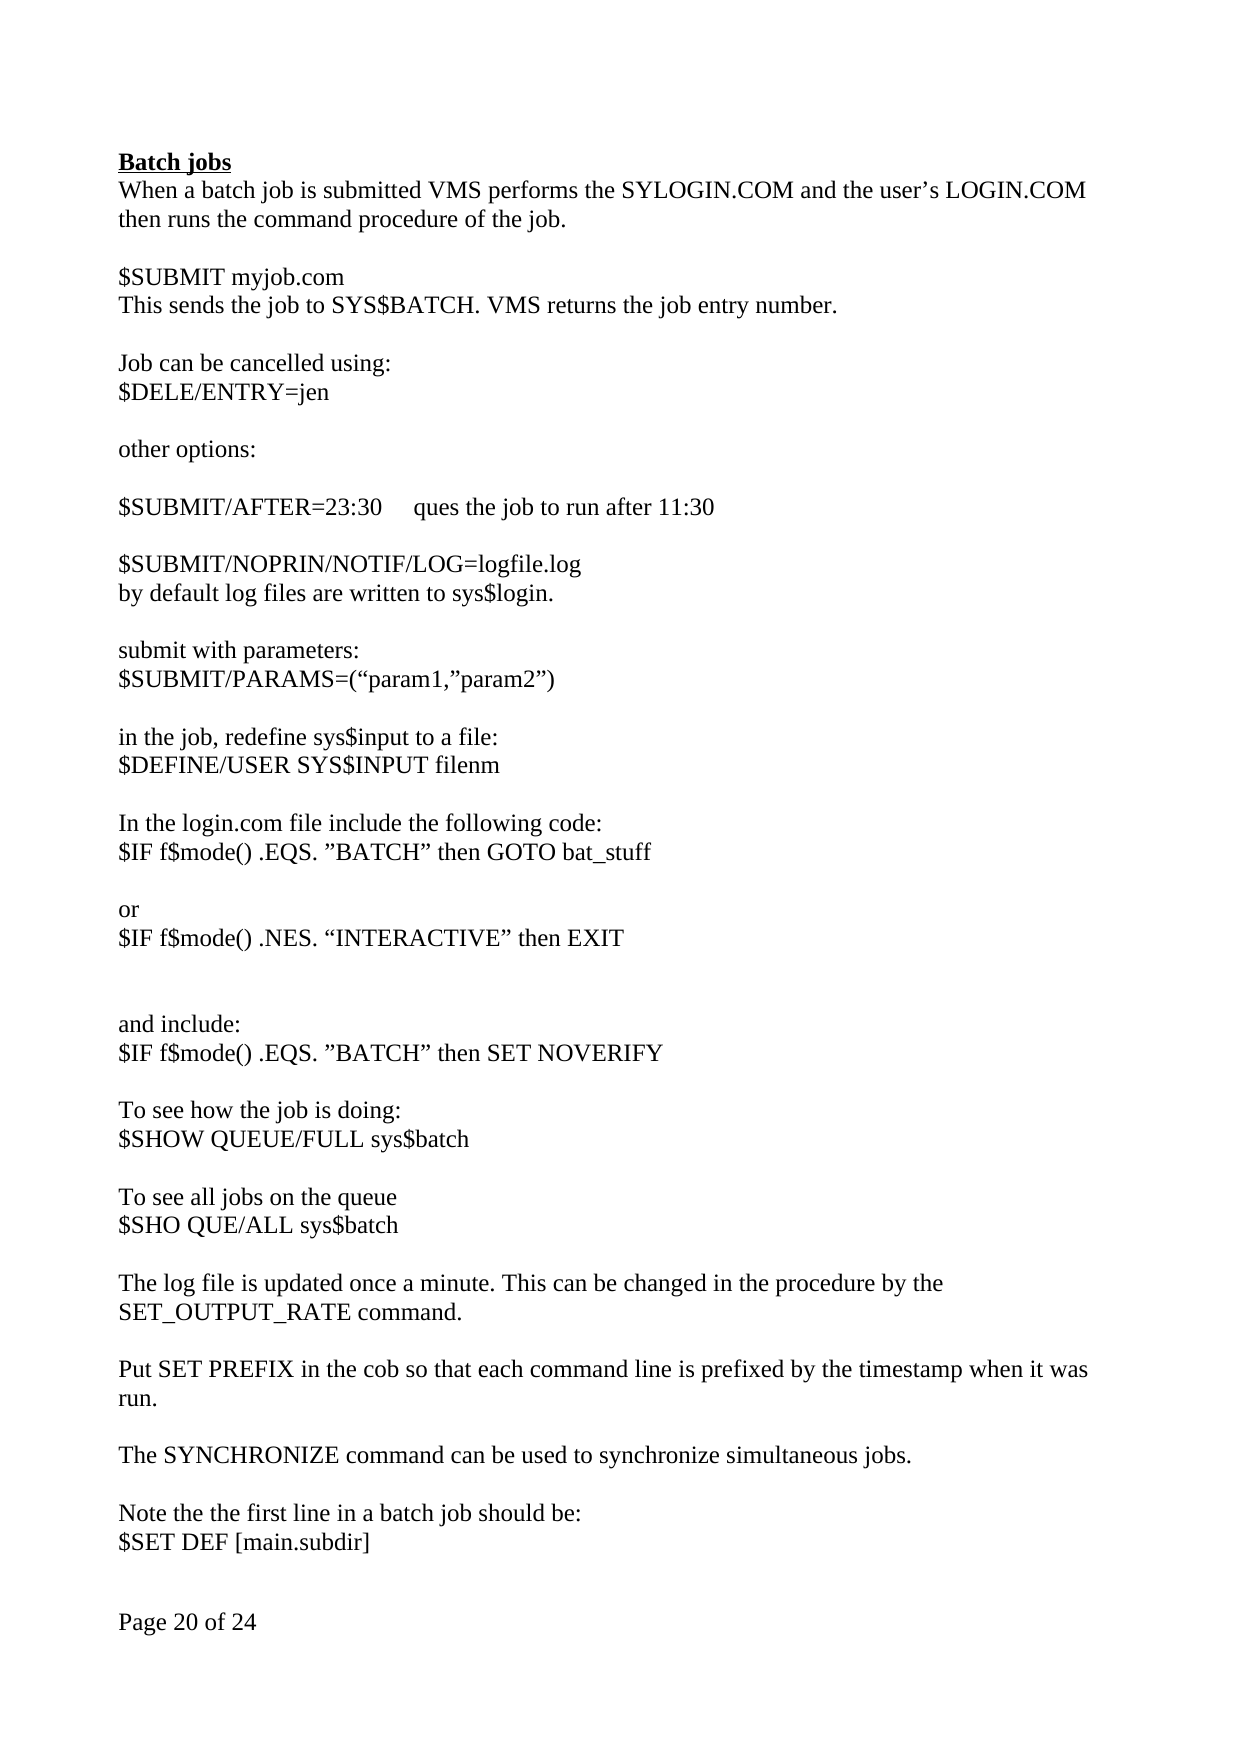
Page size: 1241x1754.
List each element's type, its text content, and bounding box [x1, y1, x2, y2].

text To see all jobs on the queue [118, 1182, 1122, 1211]
text $SUBMIT/NOPRIN/NOTIF/LOG=logfile.log [118, 549, 1122, 578]
text $IF f$mode() .NES. “INTERACTIVE” then EXIT [118, 923, 1122, 952]
text This sends the job to SYS$BATCH. VMS returns the job entry number. [118, 291, 1122, 319]
text $IF f$mode() .EQS. ”BATCH” then GOTO bat_stuff [118, 837, 1122, 866]
text Job can be cancelled using: [118, 348, 1122, 377]
text submit with parameters: [118, 636, 1122, 664]
text other options: [118, 434, 1122, 463]
text $SUBMIT/PARAMS=(“param1,”param2”) [118, 664, 1122, 693]
text by default log files are written to sys$login. [118, 578, 1122, 607]
text Put SET PREFIX in the cob so that each command line is prefixed by the timestamp when it was run. [118, 1354, 1122, 1412]
text $SUBMIT myjob.com [118, 262, 1122, 291]
text To see how the job is doing: [118, 1096, 1122, 1124]
text $DELE/ENTRY=jen [118, 377, 1122, 406]
text Note the the first line in a batch job should be: [118, 1498, 1122, 1527]
text Batch jobs [118, 147, 1122, 176]
text or [118, 894, 1122, 923]
text $SET DEF [main.subdir] [118, 1527, 1122, 1556]
text In the login.com file include the following code: [118, 808, 1122, 837]
text $DEFINE/USER SYS$INPUT filenm [118, 751, 1122, 779]
text in the job, redefine sys$input to a file: [118, 722, 1122, 751]
text The SYNCHRONIZE command can be used to synchronize simultaneous jobs. [118, 1441, 1122, 1469]
text When a batch job is submitted VMS performs the SYLOGIN.COM and the user’s LOGIN.COM then runs the command procedure of the job. [118, 176, 1122, 233]
text $SHO QUE/ALL sys$batch [118, 1211, 1122, 1239]
text The log file is updated once a minute. This can be changed in the procedure by the SET_OUTPUT_RATE command. [118, 1268, 1122, 1326]
text $IF f$mode() .EQS. ”BATCH” then SET NOVERIFY [118, 1038, 1122, 1067]
text $SUBMIT/AFTER=23:30 ques the job to run after 11:30 [118, 492, 1122, 521]
text $SHOW QUEUE/FULL sys$batch [118, 1124, 1122, 1153]
text and include: [118, 1009, 1122, 1038]
